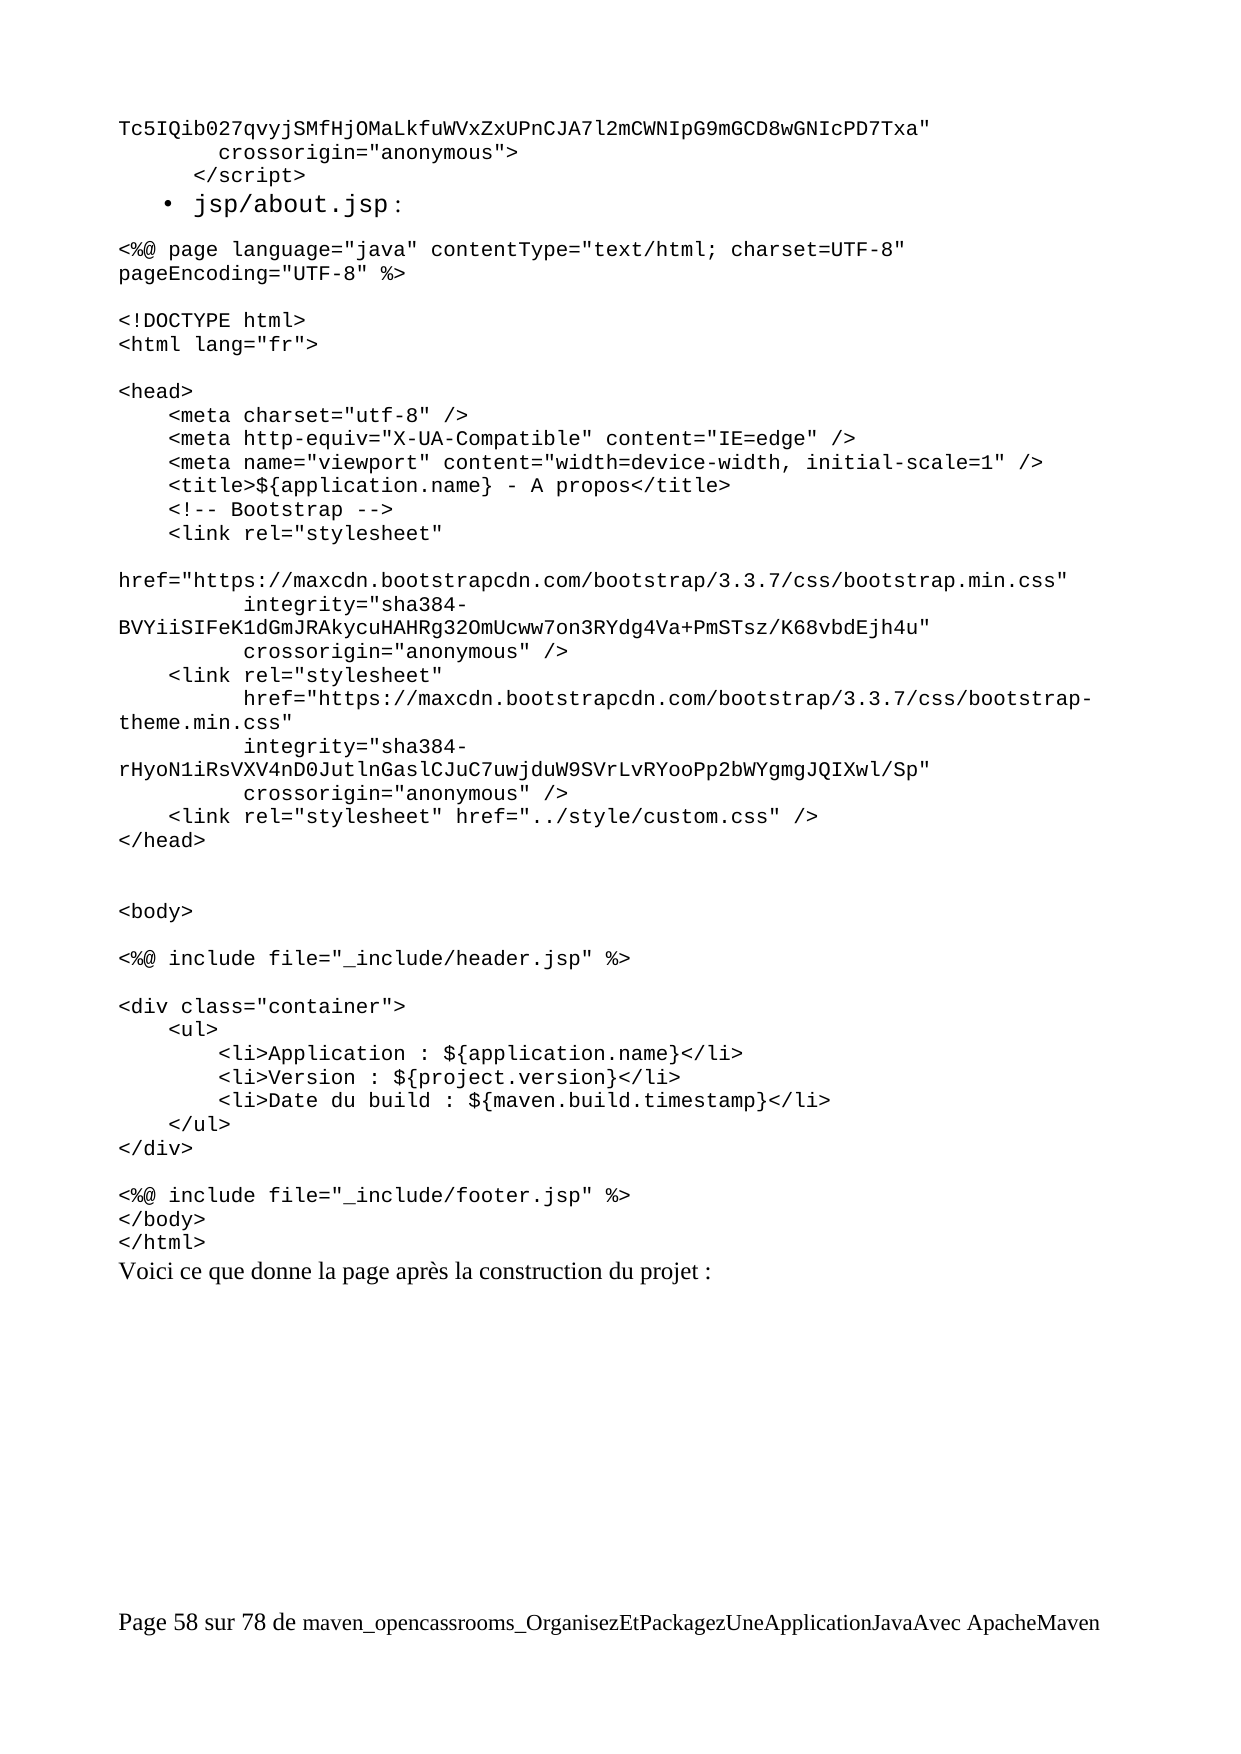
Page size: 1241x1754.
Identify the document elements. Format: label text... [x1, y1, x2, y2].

text <%@ include file="_include/header.jsp" %> [118, 948, 1122, 972]
text </ul> [118, 1114, 1122, 1138]
text crossorigin="anonymous" /> [118, 783, 1122, 807]
text <div class="container"> [118, 996, 1122, 1019]
text <li>Version : ${project.version}</li> [118, 1067, 1122, 1090]
text href="https://maxcdn.bootstrapcdn.com/bootstrap/3.3.7/css/bootstrap-theme.min.css" [118, 688, 1122, 736]
text Tc5IQib027qvyjSMfHjOMaLkfuWVxZxUPnCJA7l2mCWNIpG9mGCD8wGNIcPD7Txa" [118, 118, 1122, 142]
text Voici ce que donne la page après la construction du projet : [118, 1256, 1122, 1284]
list </script> [164, 165, 1122, 189]
text <title>${application.name} - A propos</title> [118, 476, 1122, 499]
text <%@ include file="_include/footer.jsp" %> [118, 1185, 1122, 1208]
text <body> [118, 901, 1122, 925]
text <li>Application : ${application.name}</li> [118, 1043, 1122, 1067]
text crossorigin="anonymous" /> [118, 641, 1122, 665]
text <ul> [118, 1019, 1122, 1043]
text <link rel="stylesheet" href="../style/custom.css" /> [118, 807, 1122, 830]
text <meta name="viewport" content="width=device-width, initial-scale=1" /> [118, 452, 1122, 476]
text <!-- Bootstrap --> [118, 499, 1122, 523]
text </head> [118, 830, 1122, 854]
text <meta http-equiv="X-UA-Compatible" content="IE=edge" /> [118, 428, 1122, 452]
text </div> [118, 1138, 1122, 1161]
text <meta charset="utf-8" /> [118, 404, 1122, 428]
text <%@ page language="java" contentType="text/html; charset=UTF-8" pageEncoding="UTF-8" %> [118, 239, 1122, 286]
text </body> [118, 1208, 1122, 1232]
text <link rel="stylesheet" [118, 523, 1122, 546]
text <!DOCTYPE html> [118, 310, 1122, 334]
text </html> [118, 1232, 1122, 1256]
text <head> [118, 381, 1122, 404]
text integrity="sha384-BVYiiSIFeK1dGmJRAkycuHAHRg32OmUcww7on3RYdg4Va+PmSTsz/K68vbdEjh4u" [118, 594, 1122, 641]
text href="https://maxcdn.bootstrapcdn.com/bootstrap/3.3.7/css/bootstrap.min.css" [118, 546, 1122, 594]
text integrity="sha384-rHyoN1iRsVXV4nD0JutlnGaslCJuC7uwjduW9SVrLvRYooPp2bWYgmgJQIXwl/Sp" [118, 736, 1122, 783]
text <link rel="stylesheet" [118, 665, 1122, 688]
text <html lang="fr"> [118, 334, 1122, 357]
list crossorigin="anonymous"> [164, 142, 1122, 165]
list jsp/about.jsp : [164, 189, 1122, 220]
text <li>Date du build : ${maven.build.timestamp}</li> [118, 1090, 1122, 1114]
